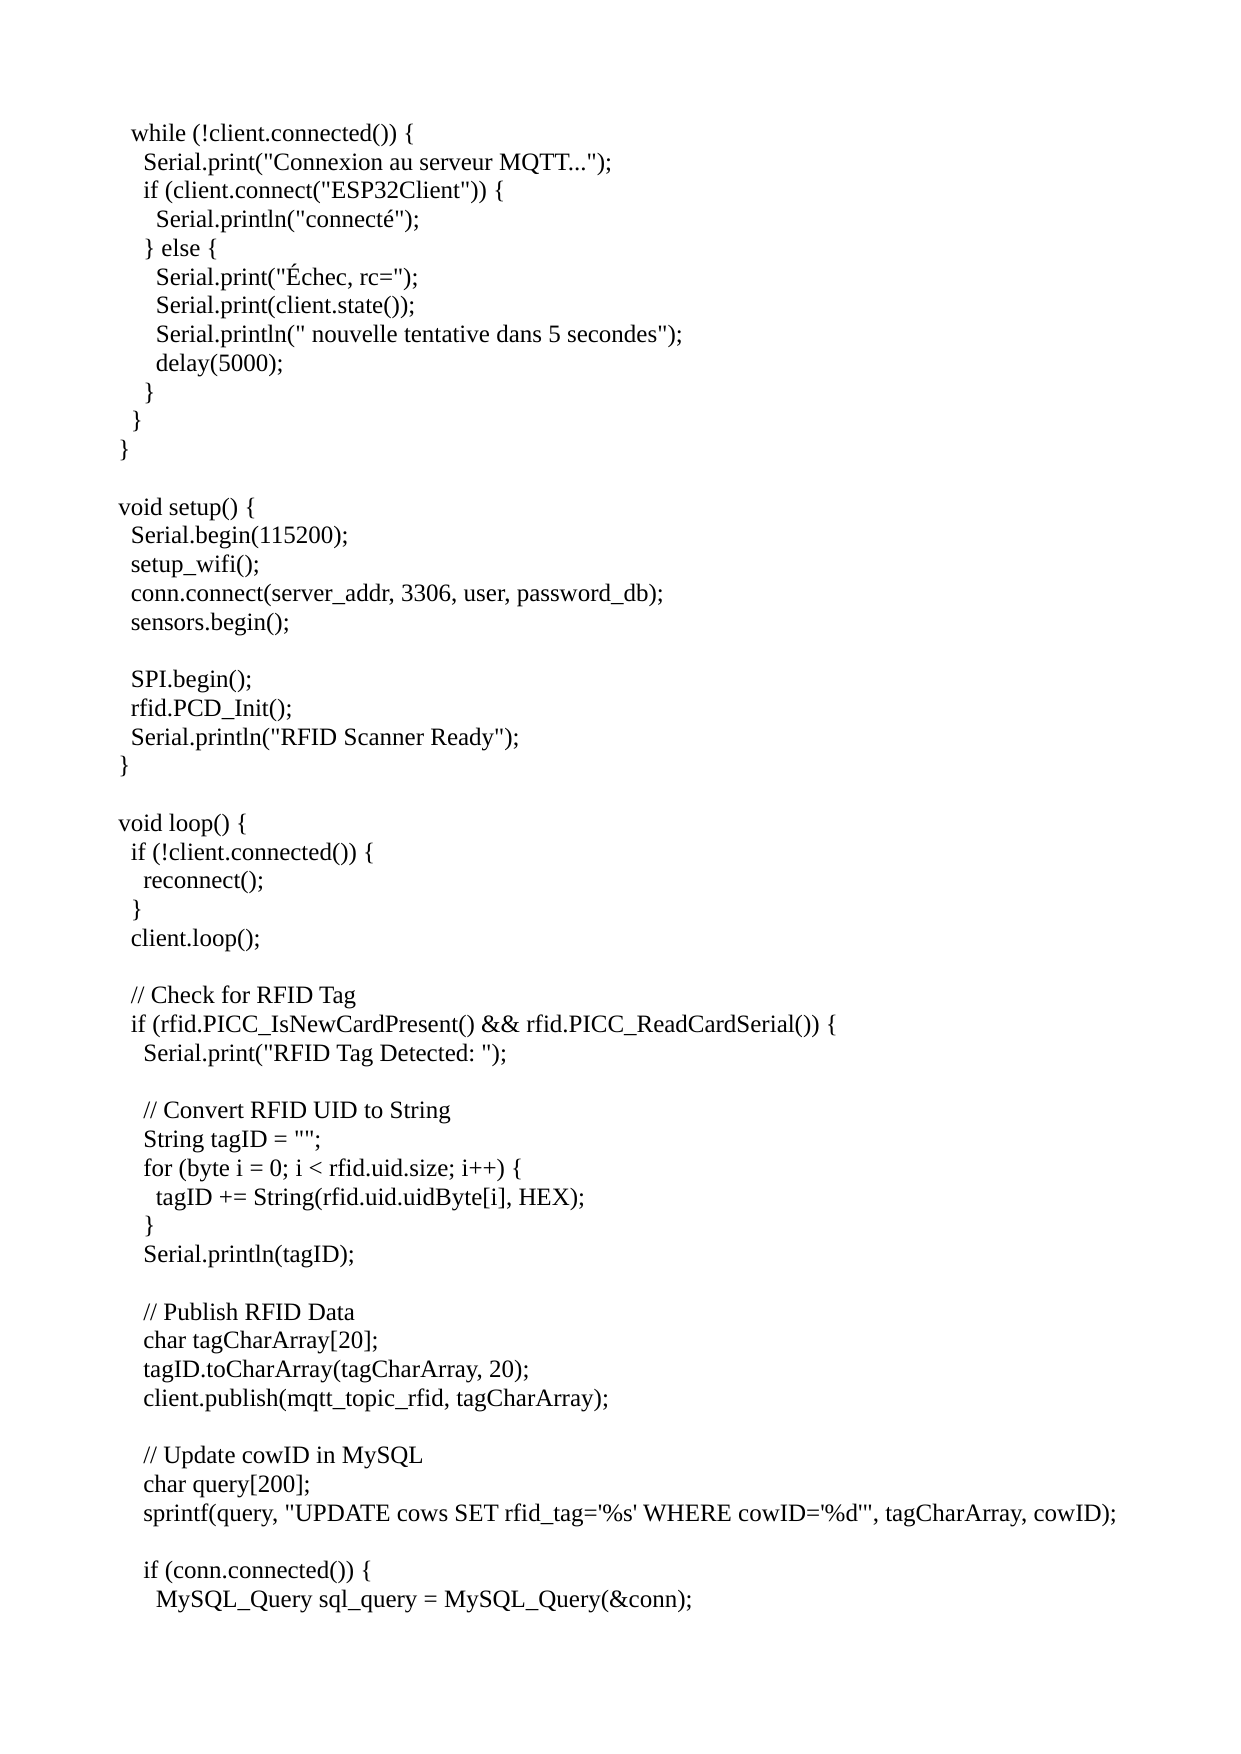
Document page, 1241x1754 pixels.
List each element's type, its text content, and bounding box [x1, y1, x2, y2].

text } [118, 1211, 1122, 1239]
text sensors.begin(); [118, 607, 1122, 636]
text } [118, 377, 1122, 406]
text tagID += String(rfid.uid.uidByte[i], HEX); [118, 1182, 1122, 1211]
text MySQL_Query sql_query = MySQL_Query(&conn); [118, 1584, 1122, 1613]
text client.publish(mqtt_topic_rfid, tagCharArray); [118, 1383, 1122, 1412]
text conn.connect(server_addr, 3306, user, password_db); [118, 578, 1122, 607]
text if (!client.connected()) { [118, 837, 1122, 866]
text } else { [118, 233, 1122, 262]
text tagID.toCharArray(tagCharArray, 20); [118, 1354, 1122, 1383]
text while (!client.connected()) { [118, 118, 1122, 147]
text delay(5000); [118, 348, 1122, 377]
text // Convert RFID UID to String [118, 1096, 1122, 1124]
text Serial.begin(115200); [118, 521, 1122, 549]
text } [118, 751, 1122, 779]
text } [118, 434, 1122, 463]
text client.loop(); [118, 923, 1122, 952]
text } [118, 894, 1122, 923]
text // Check for RFID Tag [118, 981, 1122, 1009]
text sprintf(query, "UPDATE cows SET rfid_tag='%s' WHERE cowID='%d'", tagCharArray, cowID); [118, 1498, 1122, 1527]
text Serial.print("Connexion au serveur MQTT..."); [118, 147, 1122, 176]
text } [118, 406, 1122, 434]
text Serial.print("RFID Tag Detected: "); [118, 1038, 1122, 1067]
text void loop() { [118, 808, 1122, 837]
text setup_wifi(); [118, 549, 1122, 578]
text // Publish RFID Data [118, 1297, 1122, 1326]
text Serial.print(client.state()); [118, 291, 1122, 319]
text if (client.connect("ESP32Client")) { [118, 176, 1122, 204]
text Serial.println("connecté"); [118, 204, 1122, 233]
text Serial.print("Échec, rc="); [118, 262, 1122, 291]
text void setup() { [118, 492, 1122, 521]
text Serial.println("RFID Scanner Ready"); [118, 722, 1122, 751]
text reconnect(); [118, 866, 1122, 894]
text SPI.begin(); [118, 664, 1122, 693]
text for (byte i = 0; i < rfid.uid.size; i++) { [118, 1153, 1122, 1182]
text char query[200]; [118, 1469, 1122, 1498]
text if (conn.connected()) { [118, 1556, 1122, 1584]
text if (rfid.PICC_IsNewCardPresent() && rfid.PICC_ReadCardSerial()) { [118, 1009, 1122, 1038]
text Serial.println(tagID); [118, 1239, 1122, 1268]
text Serial.println(" nouvelle tentative dans 5 secondes"); [118, 319, 1122, 348]
text rfid.PCD_Init(); [118, 693, 1122, 722]
text char tagCharArray[20]; [118, 1326, 1122, 1354]
text // Update cowID in MySQL [118, 1441, 1122, 1469]
text String tagID = ""; [118, 1124, 1122, 1153]
